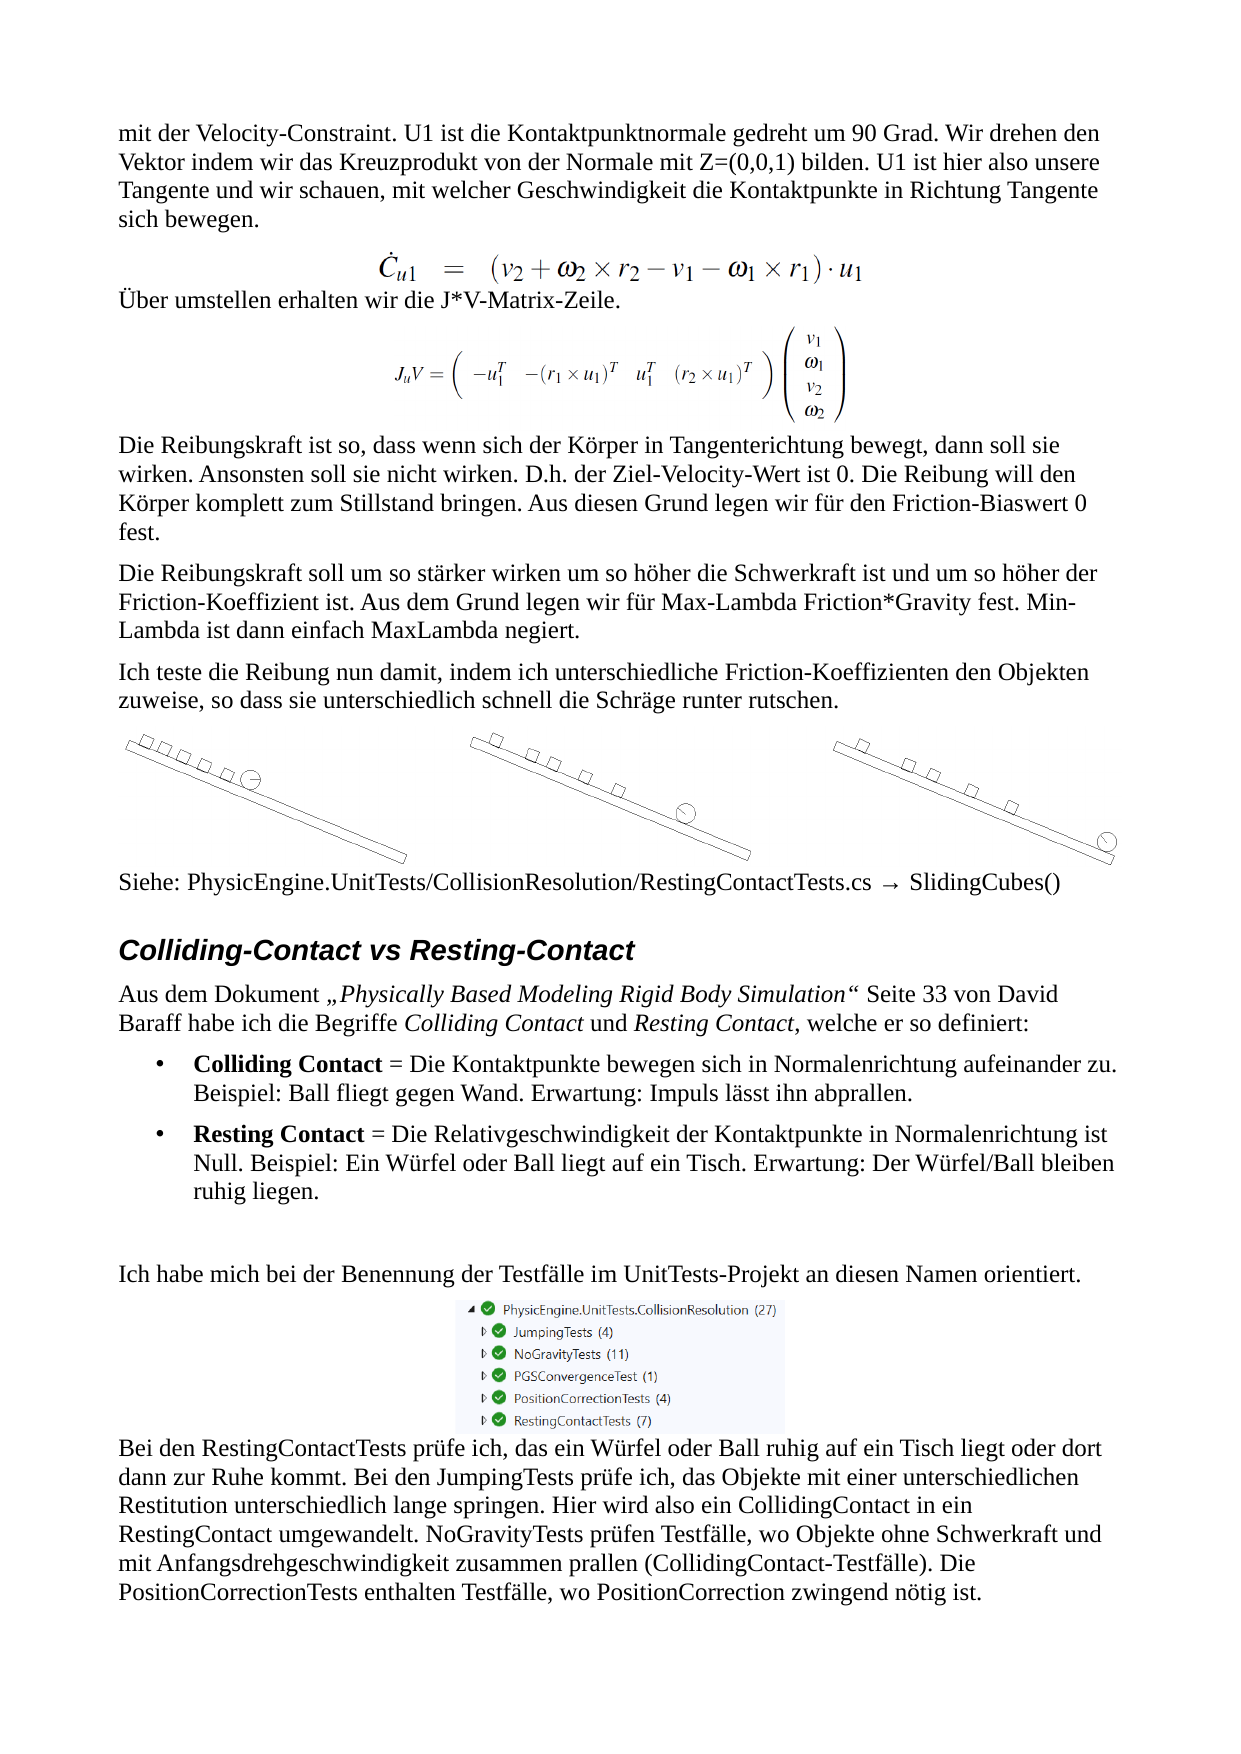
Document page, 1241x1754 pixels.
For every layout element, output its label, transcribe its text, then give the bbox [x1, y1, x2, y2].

list Colliding Contact = Die Kontaktpunkte bewegen sich in Normalenrichtung aufeinander zu. Beispiel: Ball fliegt gegen Wand. Erwartung: Impuls lässt ihn abprallen. [156, 1049, 1122, 1106]
picture [372, 245, 868, 285]
text Siehe: PhysicEngine.UnitTests/CollisionResolution/RestingContactTests.cs → SlidingCubes() [118, 867, 1122, 895]
text mit der Velocity-Constraint. U1 ist die Kontaktpunktnormale gedreht um 90 Grad. Wir drehen den Vektor indem wir das Kreuzprodukt von der Normale mit Z=(0,0,1) bilden. U1 ist hier also unsere Tangente und wir schauen, mit welcher Geschwindigkeit die Kontaktpunkte in Richtung Tangente sich bewegen. [118, 118, 1122, 233]
text Ich habe mich bei der Benennung der Testfälle im UnitTests-Projekt an diesen Namen orientiert. [118, 1259, 1122, 1288]
list Resting Contact = Die Relativgeschwindigkeit der Kontaktpunkte in Normalenrichtung ist Null. Beispiel: Ein Würfel oder Ball liegt auf ein Tisch. Erwartung: Der Würfel/Ball bleiben ruhig liegen. [156, 1119, 1122, 1205]
text Die Reibungskraft ist so, dass wenn sich der Körper in Tangenterichtung bewegt, dann soll sie wirken. Ansonsten soll sie nicht wirken. D.h. der Ziel-Velocity-Wert ist 0. Die Reibung will den Körper komplett zum Stillstand bringen. Aus diesen Grund legen wir für den Friction-Biaswert 0 fest. [118, 326, 1122, 545]
text Die Reibungskraft soll um so stärker wirken um so höher die Schwerkraft ist und um so höher der Friction-Koeffizient ist. Aus dem Grund legen wir für Max-Lambda Friction*Gravity fest. Min-Lambda ist dann einfach MaxLambda negiert. [118, 558, 1122, 644]
text Über umstellen erhalten wir die J*V-Matrix-Zeile. [118, 246, 1122, 313]
text Aus dem Dokument „Physically Based Modeling Rigid Body Simulation“ Seite 33 von David Baraff habe ich die Begriffe Colliding Contact und Resting Contact, welche er so definiert: [118, 979, 1122, 1036]
picture [394, 326, 846, 431]
text Bei den RestingContactTests prüfe ich, das ein Würfel oder Ball ruhig auf ein Tisch liegt oder dort dann zur Ruhe kommt. Bei den JumpingTests prüfe ich, das Objekte mit einer unterschiedlichen Restitution unterschiedlich lange springen. Hier wird also ein CollidingContact in ein RestingContact umgewandelt. NoGravityTests prüfen Testfälle, wo Objekte ohne Schwerkraft und mit Anfangsdrehgeschwindigkeit zusammen prallen (CollidingContact-Testfälle). Die PositionCorrectionTests enthalten Testfälle, wo PositionCorrection zwingend nötig ist. [118, 1300, 1122, 1606]
picture [118, 726, 1123, 867]
text Ich teste die Reibung nun damit, indem ich unterschiedliche Friction-Koeffizienten den Objekten zuweise, so dass sie unterschiedlich schnell die Schräge runter rutschen. [118, 657, 1122, 714]
subtitle Colliding-Contact vs Resting-Contact [118, 933, 1122, 966]
picture [455, 1300, 785, 1434]
